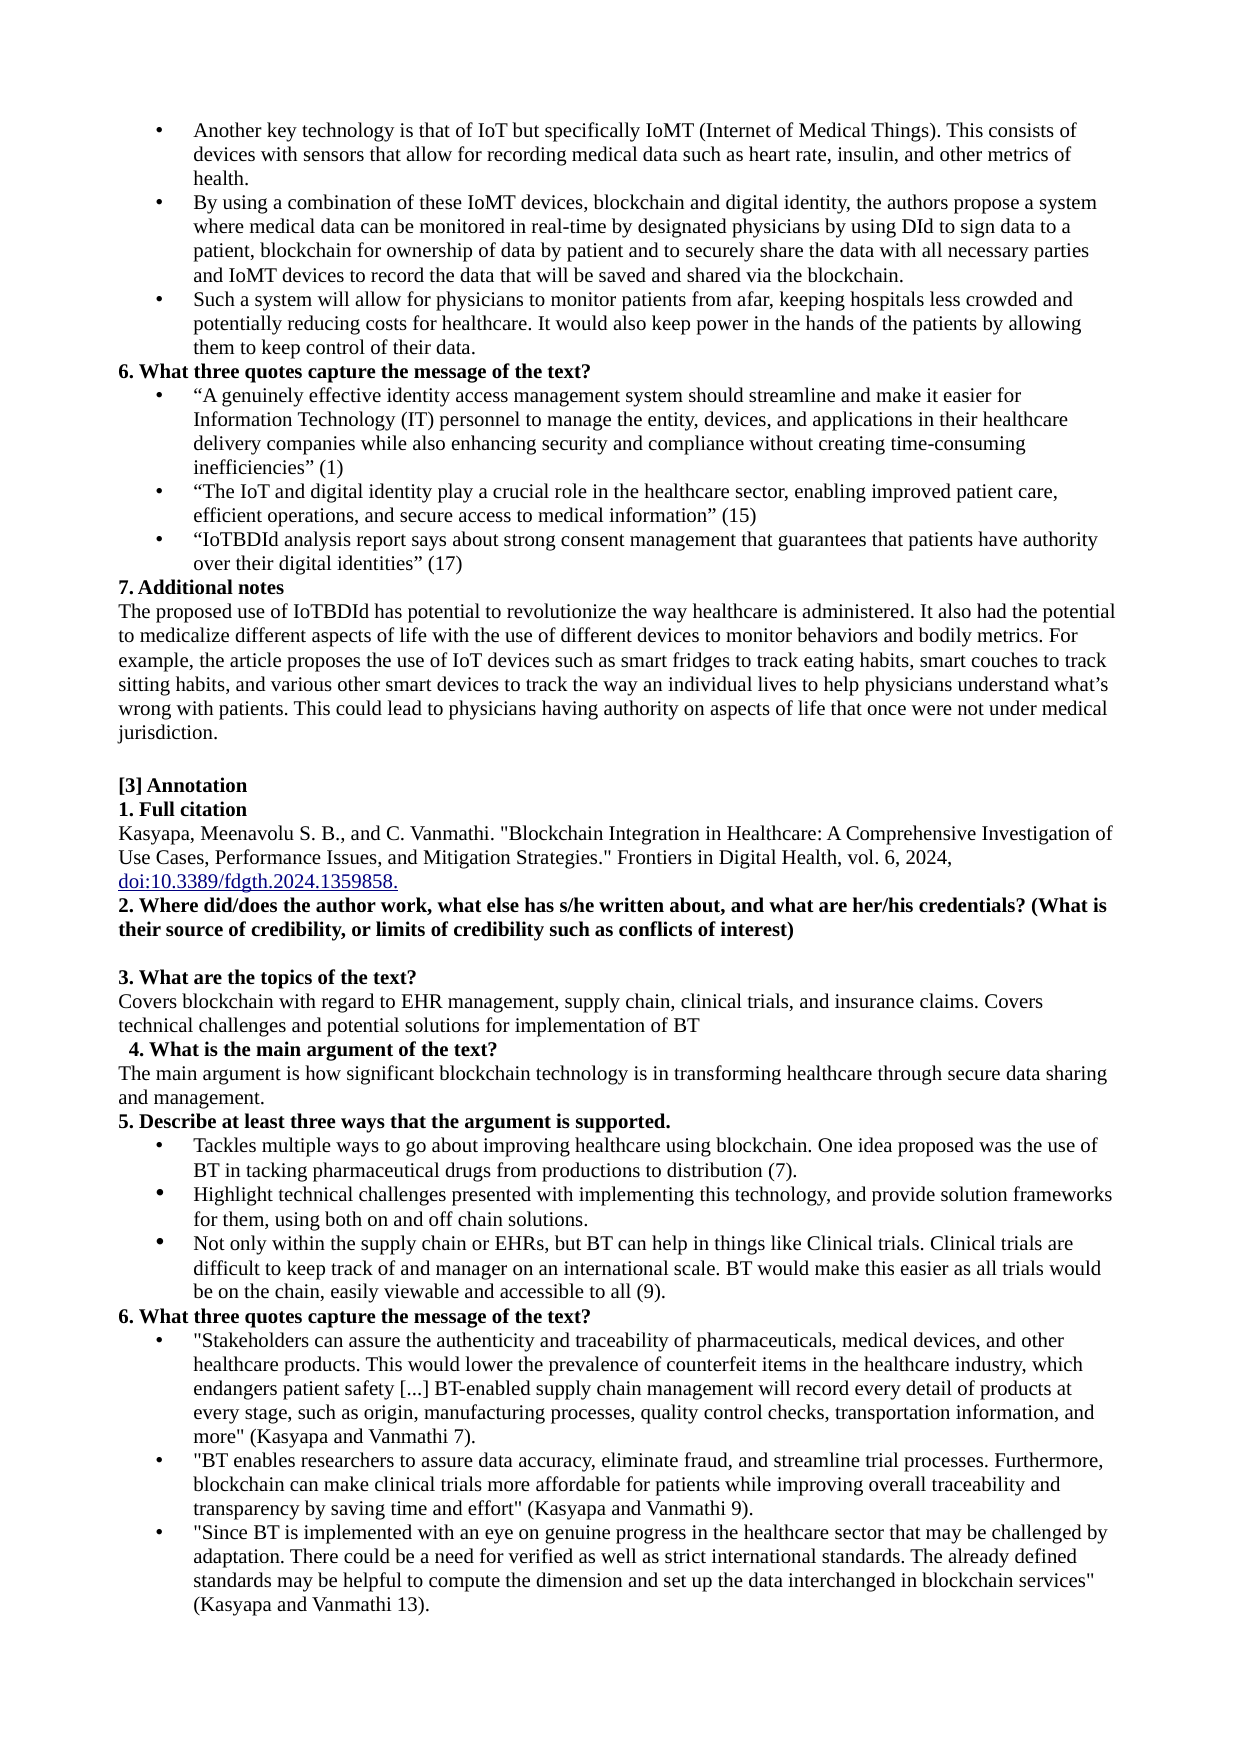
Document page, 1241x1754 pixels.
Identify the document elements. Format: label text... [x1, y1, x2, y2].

list "BT enables researchers to assure data accuracy, eliminate fraud, and streamline trial processes. Furthermore, blockchain can make clinical trials more affordable for patients while improving overall traceability and transparency by saving time and effort" (Kasyapa and Vanmathi 9). [156, 1448, 1122, 1520]
list “IoTBDId analysis report says about strong consent management that guarantees that patients have authority over their digital identities” (17) [156, 527, 1122, 575]
text The main argument is how significant blockchain technology is in transforming healthcare through secure data sharing and management. [118, 1061, 1122, 1109]
text 4. What is the main argument of the text? [118, 1037, 1122, 1061]
text 3. What are the topics of the text? [118, 965, 1122, 989]
list Highlight technical challenges presented with implementing this technology, and provide solution frameworks for them, using both on and off chain solutions. [156, 1182, 1122, 1231]
text 2. Where did/does the author work, what else has s/he written about, and what are her/his credentials? (What is their source of credibility, or limits of credibility such as conflicts of interest) [118, 893, 1122, 941]
text 5. Describe at least three ways that the argument is supported. [118, 1109, 1122, 1133]
list Another key technology is that of IoT but specifically IoMT (Internet of Medical Things). This consists of devices with sensors that allow for recording medical data such as heart rate, insulin, and other metrics of health. [156, 118, 1122, 190]
list By using a combination of these IoMT devices, blockchain and digital identity, the authors propose a system where medical data can be monitored in real-time by designated physicians by using DId to sign data to a patient, blockchain for ownership of data by patient and to securely share the data with all necessary parties and IoMT devices to record the data that will be saved and shared via the blockchain. [156, 190, 1122, 287]
text 1. Full citation [118, 797, 1122, 821]
text 6. What three quotes capture the message of the text? [118, 1303, 1122, 1328]
list Such a system will allow for physicians to monitor patients from afar, keeping hospitals less crowded and potentially reducing costs for healthcare. It would also keep power in the hands of the patients by allowing them to keep control of their data. [156, 287, 1122, 359]
text Kasyapa, Meenavolu S. B., and C. Vanmathi. "Blockchain Integration in Healthcare: A Comprehensive Investigation of Use Cases, Performance Issues, and Mitigation Strategies." Frontiers in Digital Health, vol. 6, 2024, doi:10.3389/fdgth.2024.1359858. [118, 821, 1122, 893]
text [3] Annotation [118, 772, 1122, 797]
text The proposed use of IoTBDId has potential to revolutionize the way healthcare is administered. It also had the potential to medicalize different aspects of life with the use of different devices to monitor behaviors and bodily metrics. For example, the article proposes the use of IoT devices such as smart fridges to track eating habits, smart couches to track sitting habits, and various other smart devices to track the way an individual lives to help physicians understand what’s wrong with patients. This could lead to physicians having authority on aspects of life that once were not under medical jurisdiction. [118, 599, 1122, 744]
text Covers blockchain with regard to EHR management, supply chain, clinical trials, and insurance claims. Covers technical challenges and potential solutions for implementation of BT [118, 989, 1122, 1037]
text 7. Additional notes [118, 575, 1122, 599]
list Not only within the supply chain or EHRs, but BT can help in things like Clinical trials. Clinical trials are difficult to keep track of and manager on an international scale. BT would make this easier as all trials would be on the chain, easily viewable and accessible to all (9). [156, 1231, 1122, 1303]
list Tackles multiple ways to go about improving healthcare using blockchain. One idea proposed was the use of BT in tacking pharmaceutical drugs from productions to distribution (7). [156, 1133, 1122, 1182]
list “The IoT and digital identity play a crucial role in the healthcare sector, enabling improved patient care, efficient operations, and secure access to medical information” (15) [156, 479, 1122, 527]
list “A genuinely effective identity access management system should streamline and make it easier for Information Technology (IT) personnel to manage the entity, devices, and applications in their healthcare delivery companies while also enhancing security and compliance without creating time-consuming inefficiencies” (1) [156, 383, 1122, 479]
text 6. What three quotes capture the message of the text? [118, 359, 1122, 383]
list "Since BT is implemented with an eye on genuine progress in the healthcare sector that may be challenged by adaptation. There could be a need for verified as well as strict international standards. The already defined standards may be helpful to compute the dimension and set up the data interchanged in blockchain services" (Kasyapa and Vanmathi 13). [156, 1520, 1122, 1616]
list "Stakeholders can assure the authenticity and traceability of pharmaceuticals, medical devices, and other healthcare products. This would lower the prevalence of counterfeit items in the healthcare industry, which endangers patient safety [...] BT-enabled supply chain management will record every detail of products at every stage, such as origin, manufacturing processes, quality control checks, transportation information, and more" (Kasyapa and Vanmathi 7). [156, 1328, 1122, 1448]
